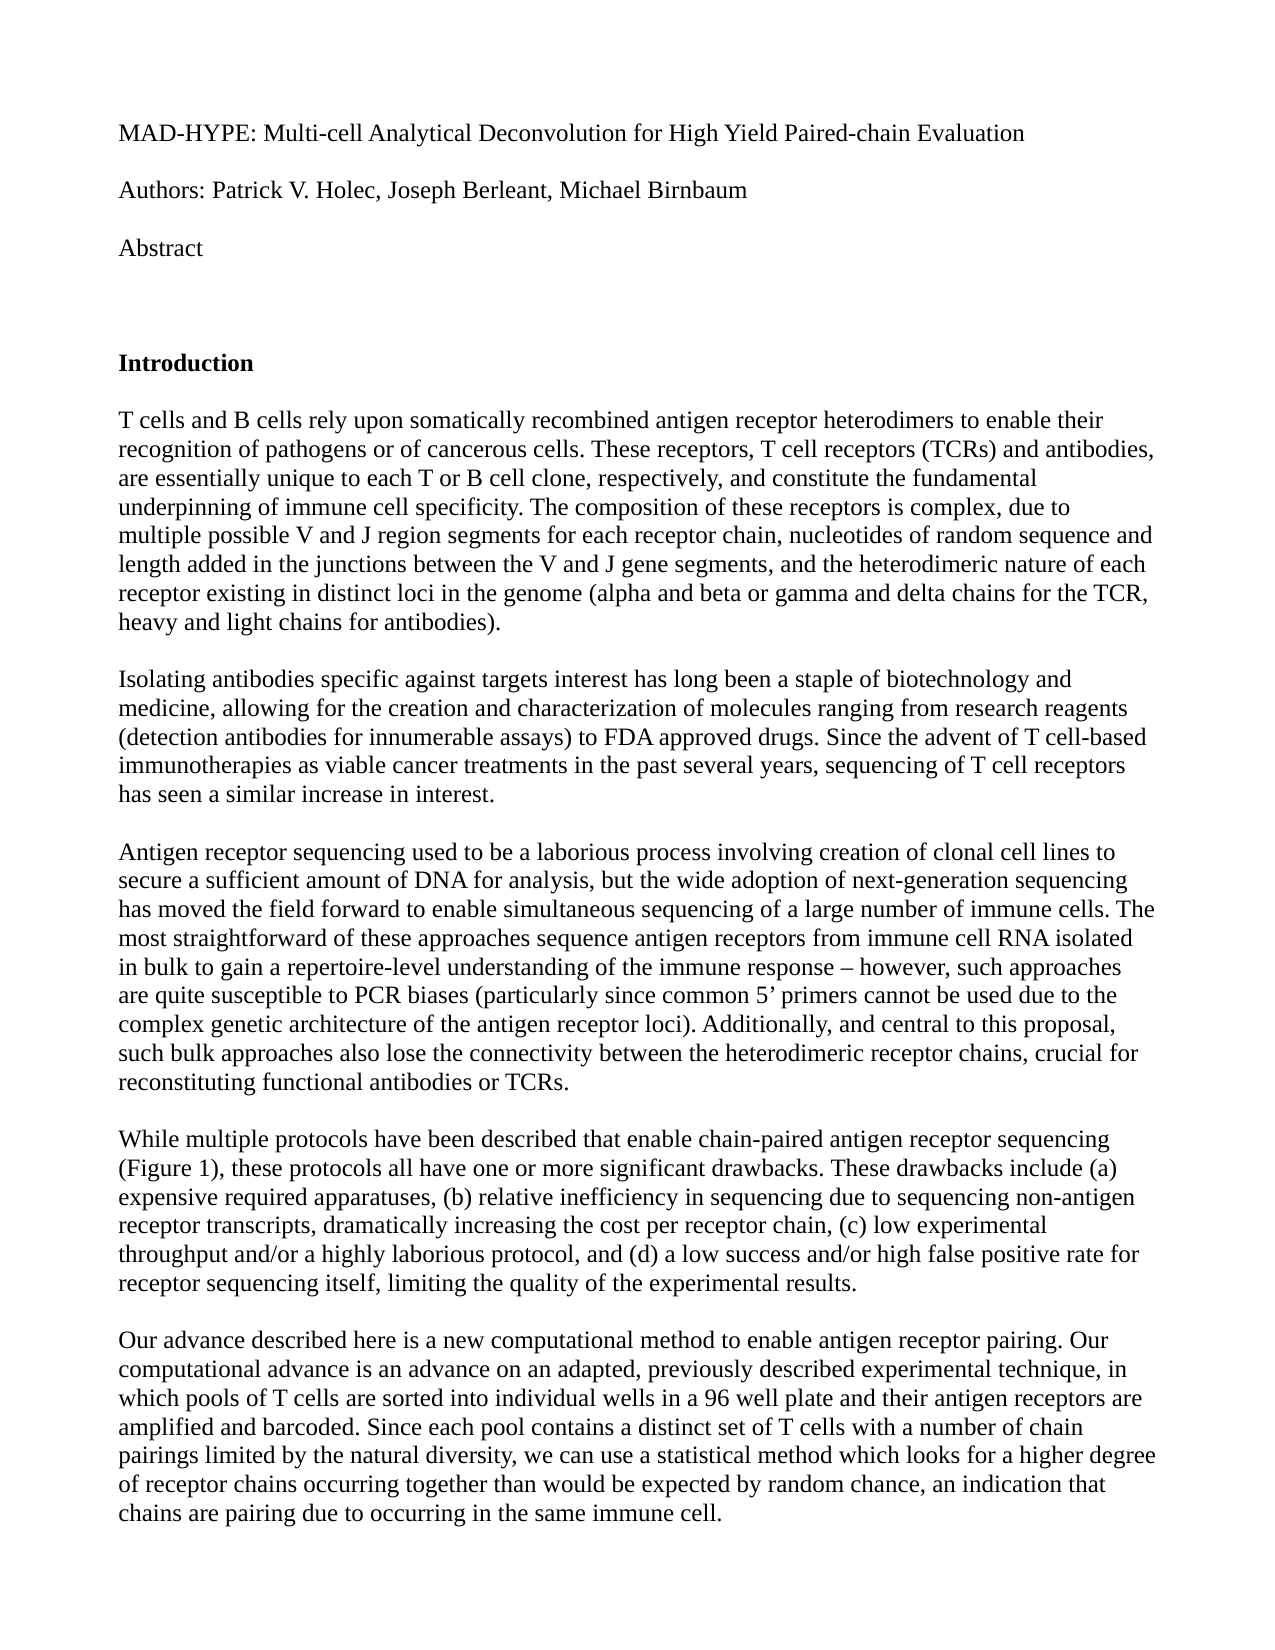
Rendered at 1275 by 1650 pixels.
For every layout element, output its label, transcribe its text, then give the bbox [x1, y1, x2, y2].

text MAD-HYPE: Multi-cell Analytical Deconvolution for High Yield Paired-chain Evaluation [118, 118, 1157, 147]
text Introduction [118, 348, 1157, 377]
text T cells and B cells rely upon somatically recombined antigen receptor heterodimers to enable their recognition of pathogens or of cancerous cells. These receptors, T cell receptors (TCRs) and antibodies, are essentially unique to each T or B cell clone, respectively, and constitute the fundamental underpinning of immune cell specificity. The composition of these receptors is complex, due to multiple possible V and J region segments for each receptor chain, nucleotides of random sequence and length added in the junctions between the V and J gene segments, and the heterodimeric nature of each receptor existing in distinct loci in the genome (alpha and beta or gamma and delta chains for the TCR, heavy and light chains for antibodies). [118, 406, 1157, 636]
text Abstract [118, 233, 1157, 262]
text Authors: Patrick V. Holec, Joseph Berleant, Michael Birnbaum [118, 176, 1157, 204]
text Our advance described here is a new computational method to enable antigen receptor pairing. Our computational advance is an advance on an adapted, previously described experimental technique, in which pools of T cells are sorted into individual wells in a 96 well plate and their antigen receptors are amplified and barcoded. Since each pool contains a distinct set of T cells with a number of chain pairings limited by the natural diversity, we can use a statistical method which looks for a higher degree of receptor chains occurring together than would be expected by random chance, an indication that chains are pairing due to occurring in the same immune cell. [118, 1326, 1157, 1527]
text Antigen receptor sequencing used to be a laborious process involving creation of clonal cell lines to secure a sufficient amount of DNA for analysis, but the wide adoption of next-generation sequencing has moved the field forward to enable simultaneous sequencing of a large number of immune cells. The most straightforward of these approaches sequence antigen receptors from immune cell RNA isolated in bulk to gain a repertoire-level understanding of the immune response – however, such approaches are quite susceptible to PCR biases (particularly since common 5’ primers cannot be used due to the complex genetic architecture of the antigen receptor loci). Additionally, and central to this proposal, such bulk approaches also lose the connectivity between the heterodimeric receptor chains, crucial for reconstituting functional antibodies or TCRs. [118, 837, 1157, 1096]
text While multiple protocols have been described that enable chain-paired antigen receptor sequencing (Figure 1), these protocols all have one or more significant drawbacks. These drawbacks include (a) expensive required apparatuses, (b) relative inefficiency in sequencing due to sequencing non-antigen receptor transcripts, dramatically increasing the cost per receptor chain, (c) low experimental throughput and/or a highly laborious protocol, and (d) a low success and/or high false positive rate for receptor sequencing itself, limiting the quality of the experimental results. [118, 1124, 1157, 1297]
text Isolating antibodies specific against targets interest has long been a staple of biotechnology and medicine, allowing for the creation and characterization of molecules ranging from research reagents (detection antibodies for innumerable assays) to FDA approved drugs. Since the advent of T cell-based immunotherapies as viable cancer treatments in the past several years, sequencing of T cell receptors has seen a similar increase in interest. [118, 664, 1157, 808]
